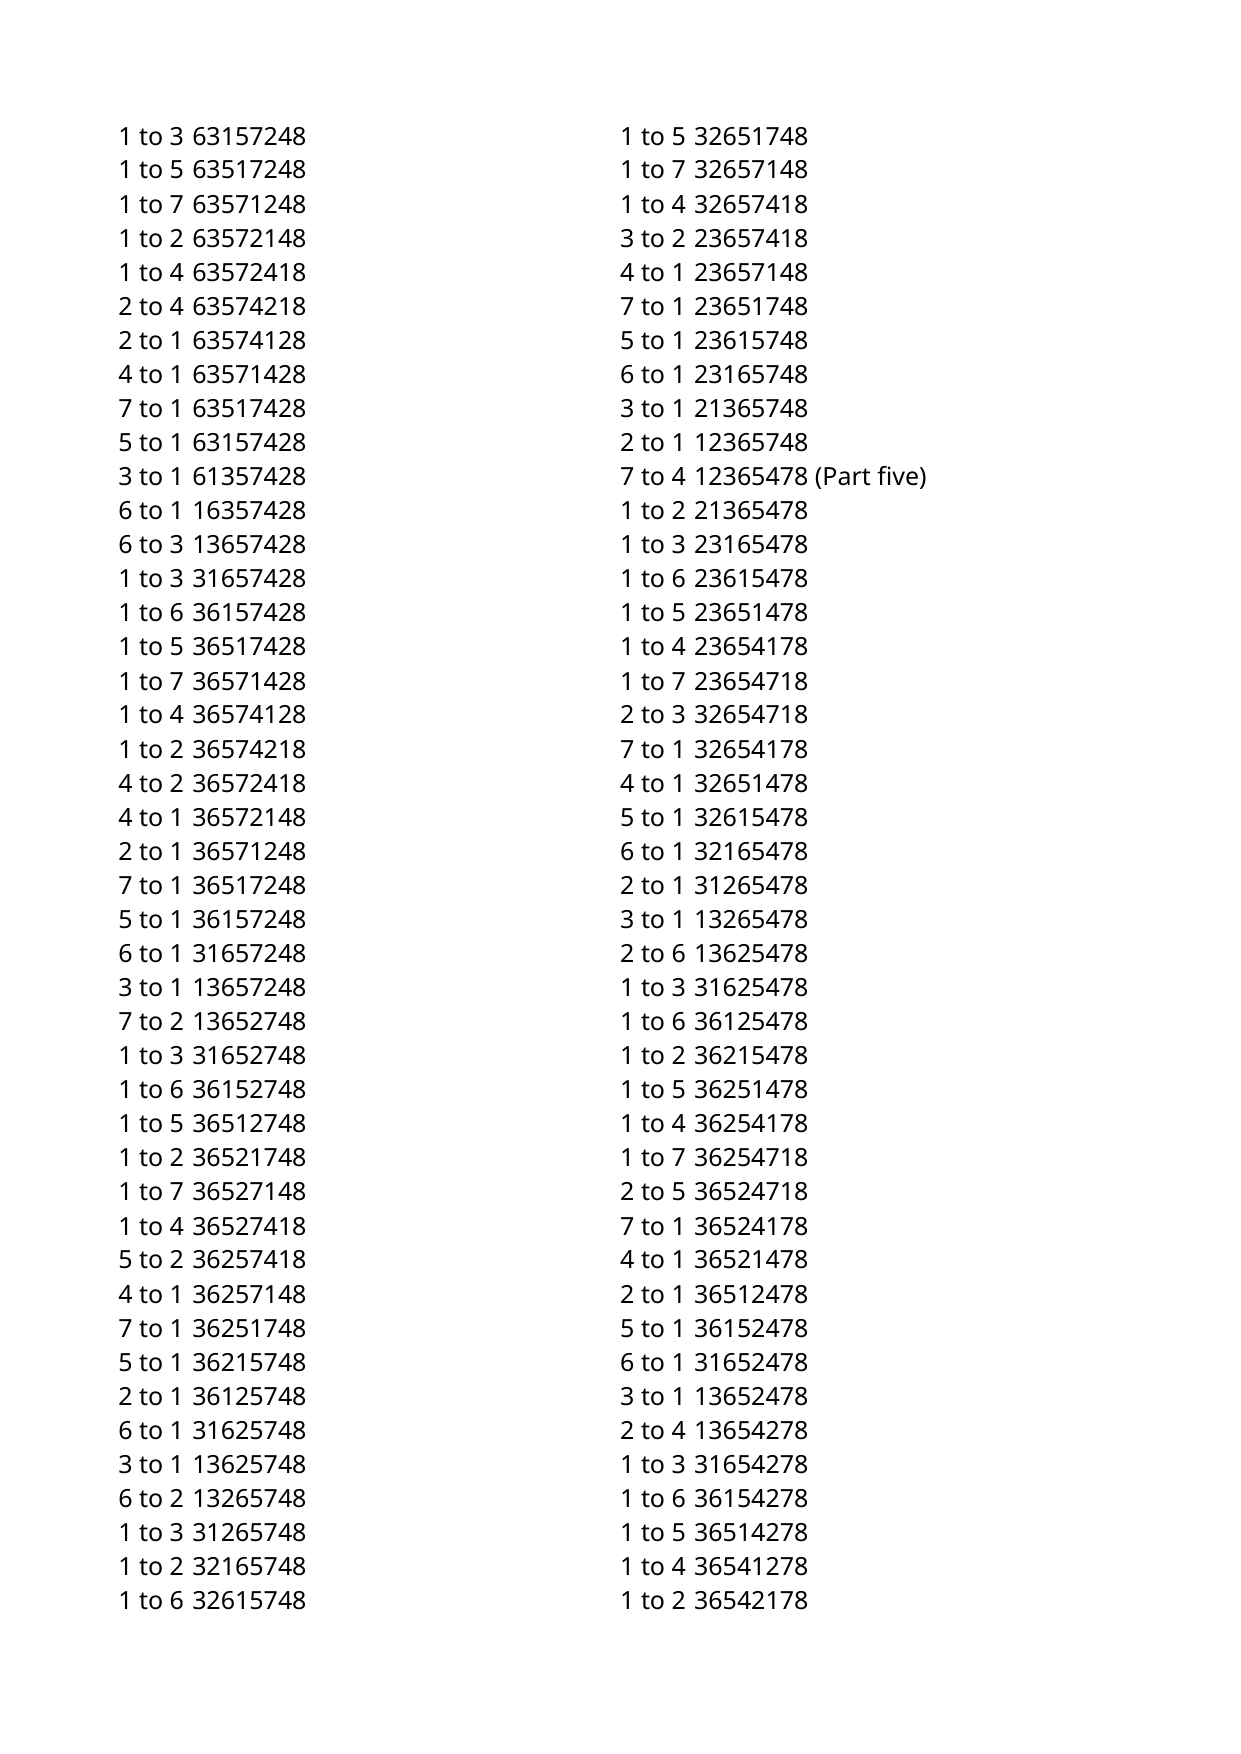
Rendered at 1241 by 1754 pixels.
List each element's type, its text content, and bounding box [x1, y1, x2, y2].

text 1 to 2 36574218 [118, 731, 620, 765]
text 5 to 1 36215748 [118, 1344, 620, 1378]
text 2 to 4 63574218 [118, 288, 620, 322]
text 2 to 1 36512478 [620, 1276, 1122, 1310]
text 2 to 1 63574128 [118, 322, 620, 357]
text 2 to 4 13654278 [620, 1412, 1122, 1447]
text 1 to 4 36574128 [118, 697, 620, 731]
text 2 to 3 32654718 [620, 697, 1122, 731]
text 1 to 4 32657418 [620, 186, 1122, 220]
text 1 to 3 31652748 [118, 1038, 620, 1072]
text 1 to 3 31265748 [118, 1515, 620, 1549]
text 6 to 3 13657428 [118, 527, 620, 561]
text 1 to 3 31654278 [620, 1447, 1122, 1481]
text 1 to 3 63157248 [118, 118, 620, 152]
text 1 to 5 36514278 [620, 1515, 1122, 1549]
text 2 to 6 13625478 [620, 936, 1122, 970]
text 2 to 1 12365748 [620, 425, 1122, 459]
text 6 to 1 23165748 [620, 357, 1122, 391]
text 3 to 1 13265478 [620, 902, 1122, 936]
text 1 to 4 36541278 [620, 1549, 1122, 1583]
text 1 to 5 63517248 [118, 152, 620, 186]
text 3 to 1 61357428 [118, 459, 620, 493]
text 2 to 1 31265478 [620, 867, 1122, 902]
text 4 to 1 36572148 [118, 799, 620, 833]
text 4 to 1 36257148 [118, 1276, 620, 1310]
text 1 to 4 63572418 [118, 254, 620, 288]
text 7 to 1 36517248 [118, 867, 620, 902]
text 1 to 2 36215478 [620, 1038, 1122, 1072]
text 1 to 3 31657428 [118, 561, 620, 595]
text 1 to 2 36521748 [118, 1140, 620, 1174]
text 1 to 7 36254718 [620, 1140, 1122, 1174]
text 1 to 2 21365478 [620, 493, 1122, 527]
text 1 to 2 32165748 [118, 1549, 620, 1583]
text 1 to 2 36542178 [620, 1583, 1122, 1617]
text 4 to 1 63571428 [118, 357, 620, 391]
text 7 to 2 13652748 [118, 1004, 620, 1038]
text 1 to 7 63571248 [118, 186, 620, 220]
text 1 to 6 36152748 [118, 1072, 620, 1106]
text 1 to 5 36517428 [118, 629, 620, 663]
text 1 to 3 23165478 [620, 527, 1122, 561]
text 6 to 2 13265748 [118, 1481, 620, 1515]
text 1 to 7 36527148 [118, 1174, 620, 1208]
text 1 to 5 36251478 [620, 1072, 1122, 1106]
text 3 to 1 13652478 [620, 1378, 1122, 1412]
text 1 to 6 23615478 [620, 561, 1122, 595]
text 3 to 1 13625748 [118, 1447, 620, 1481]
text 7 to 1 63517428 [118, 391, 620, 425]
text 1 to 6 36154278 [620, 1481, 1122, 1515]
text 5 to 2 36257418 [118, 1242, 620, 1276]
text 1 to 5 23651478 [620, 595, 1122, 629]
text 5 to 1 32615478 [620, 799, 1122, 833]
text 1 to 5 36512748 [118, 1106, 620, 1140]
text 6 to 1 16357428 [118, 493, 620, 527]
text 4 to 1 23657148 [620, 254, 1122, 288]
text 1 to 5 32651748 [620, 118, 1122, 152]
text 2 to 5 36524718 [620, 1174, 1122, 1208]
text 1 to 6 36125478 [620, 1004, 1122, 1038]
text 2 to 1 36125748 [118, 1378, 620, 1412]
text 4 to 1 32651478 [620, 765, 1122, 799]
text 1 to 7 32657148 [620, 152, 1122, 186]
text 7 to 1 36524178 [620, 1208, 1122, 1242]
text 2 to 1 36571248 [118, 833, 620, 867]
text 6 to 1 32165478 [620, 833, 1122, 867]
text 6 to 1 31657248 [118, 936, 620, 970]
text 6 to 1 31625748 [118, 1412, 620, 1447]
text 1 to 7 23654718 [620, 663, 1122, 697]
text 4 to 2 36572418 [118, 765, 620, 799]
text 1 to 3 31625478 [620, 970, 1122, 1004]
text 1 to 7 36571428 [118, 663, 620, 697]
text 5 to 1 36157248 [118, 902, 620, 936]
text 7 to 1 23651748 [620, 288, 1122, 322]
text 1 to 6 36157428 [118, 595, 620, 629]
text 1 to 2 63572148 [118, 220, 620, 254]
text 3 to 1 13657248 [118, 970, 620, 1004]
text 7 to 4 12365478 (Part five) [620, 459, 1122, 493]
text 5 to 1 36152478 [620, 1310, 1122, 1344]
text 1 to 4 36527418 [118, 1208, 620, 1242]
text 5 to 1 23615748 [620, 322, 1122, 357]
text 5 to 1 63157428 [118, 425, 620, 459]
text 7 to 1 36251748 [118, 1310, 620, 1344]
text 6 to 1 31652478 [620, 1344, 1122, 1378]
text 7 to 1 32654178 [620, 731, 1122, 765]
text 1 to 6 32615748 [118, 1583, 620, 1617]
text 4 to 1 36521478 [620, 1242, 1122, 1276]
text 3 to 2 23657418 [620, 220, 1122, 254]
text 1 to 4 23654178 [620, 629, 1122, 663]
text 1 to 4 36254178 [620, 1106, 1122, 1140]
text 3 to 1 21365748 [620, 391, 1122, 425]
